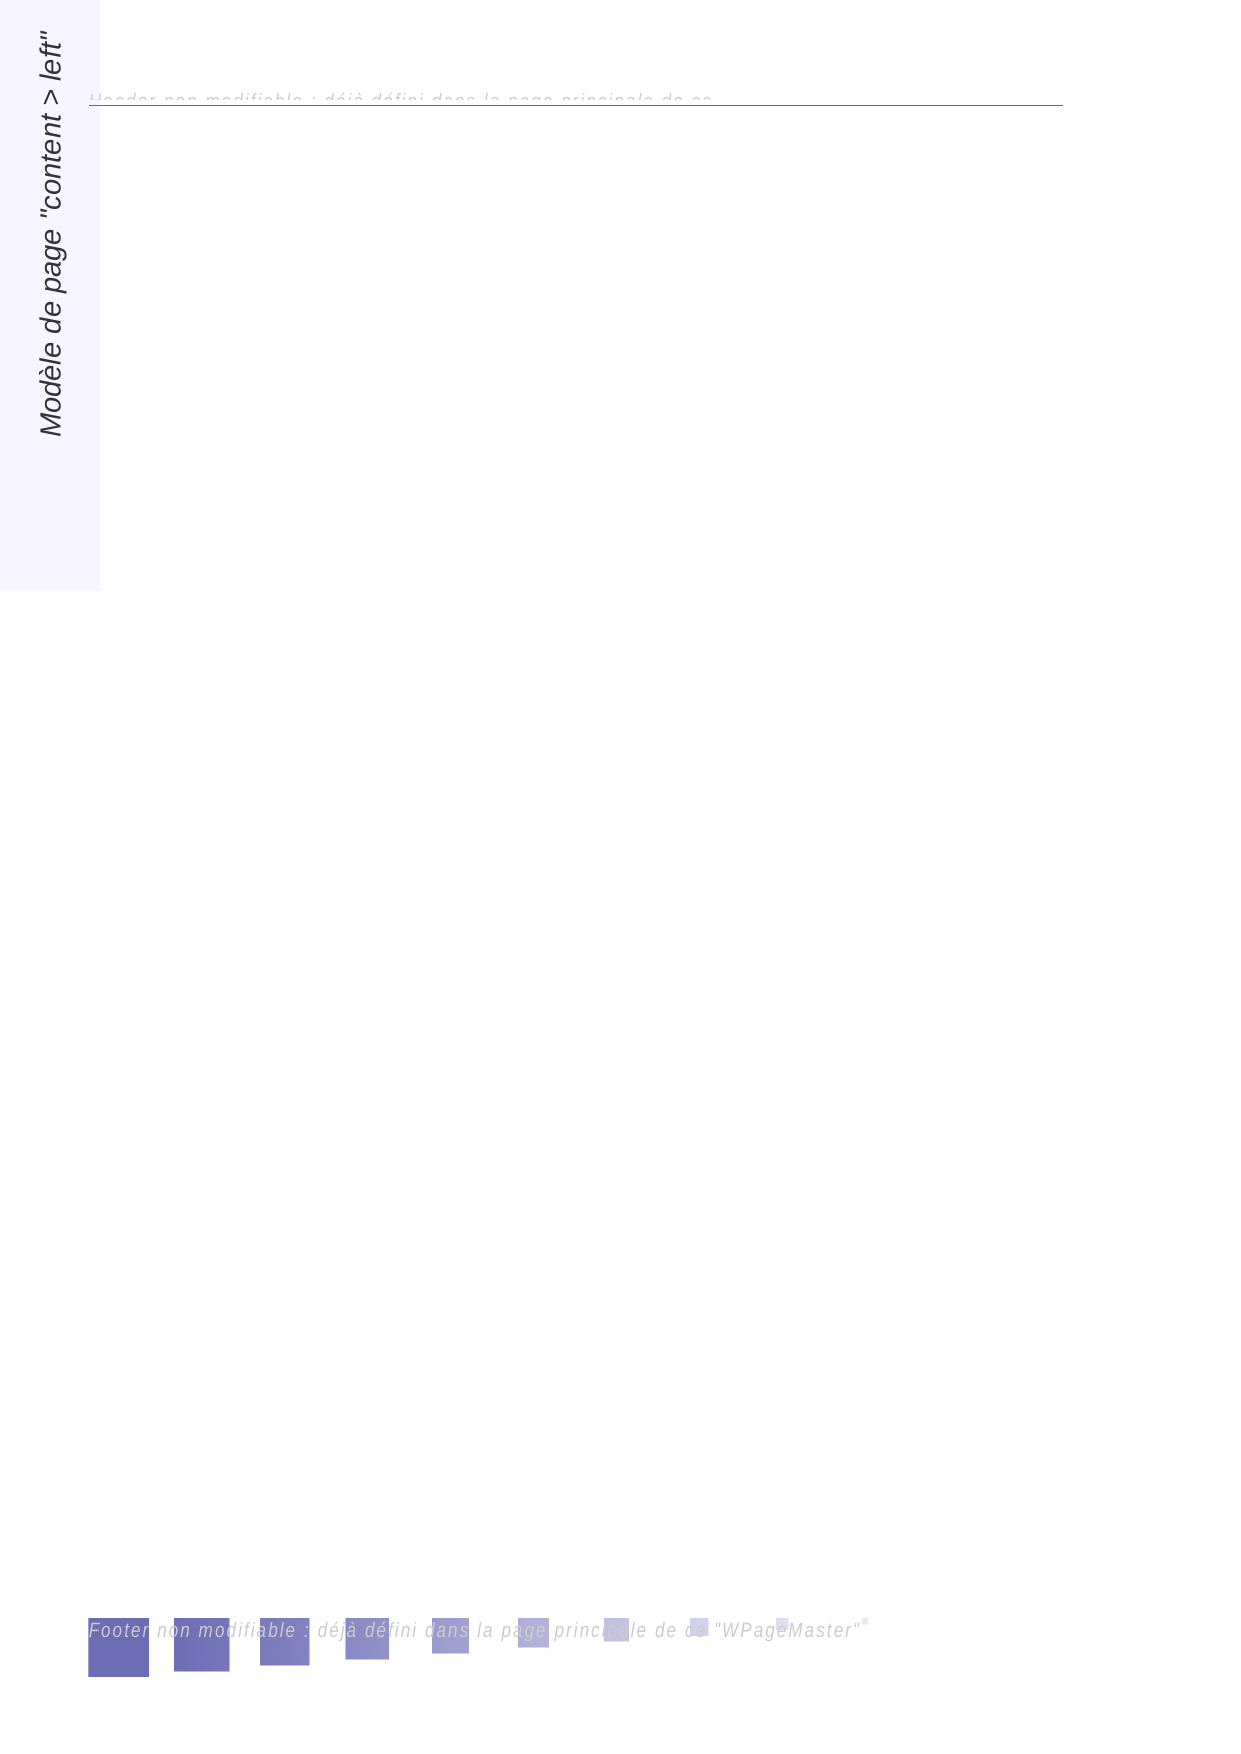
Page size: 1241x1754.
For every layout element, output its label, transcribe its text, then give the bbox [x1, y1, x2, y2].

picture [88, 1618, 1063, 1677]
title Modèle de page "content > left" [0, 29, 100, 438]
